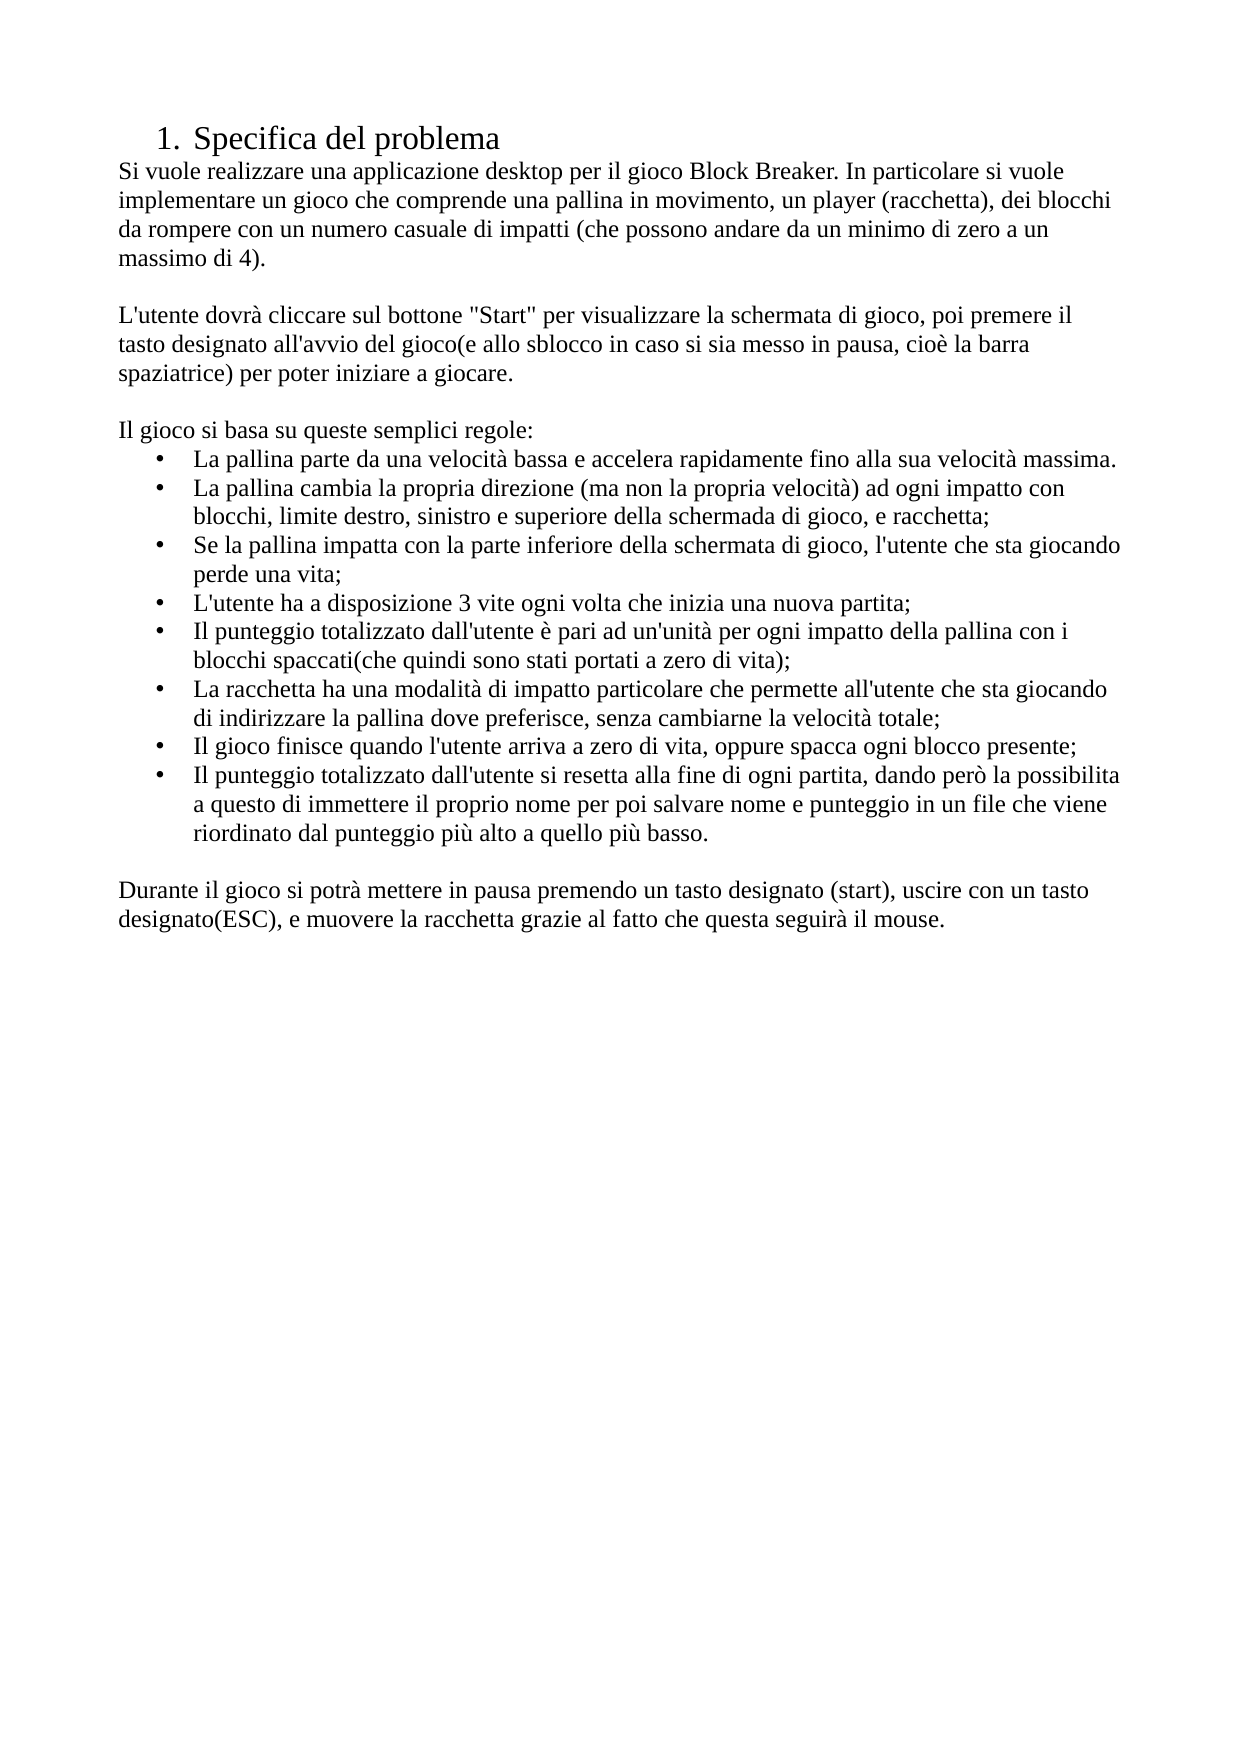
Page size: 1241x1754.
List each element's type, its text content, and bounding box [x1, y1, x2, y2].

list La racchetta ha una modalità di impatto particolare che permette all'utente che sta giocando di indirizzare la pallina dove preferisce, senza cambiarne la velocità totale; [156, 674, 1122, 731]
list Se la pallina impatta con la parte inferiore della schermata di gioco, l'utente che sta giocando perde una vita; [156, 530, 1122, 588]
list Il punteggio totalizzato dall'utente è pari ad un'unità per ogni impatto della pallina con i blocchi spaccati(che quindi sono stati portati a zero di vita); [156, 616, 1122, 674]
text Il gioco si basa su queste semplici regole: [118, 415, 1122, 444]
list L'utente ha a disposizione 3 vite ogni volta che inizia una nuova partita; [156, 588, 1122, 616]
list Specifica del problema [156, 118, 1122, 156]
text Durante il gioco si potrà mettere in pausa premendo un tasto designato (start), uscire con un tasto designato(ESC), e muovere la racchetta grazie al fatto che questa seguirà il mouse. [118, 875, 1122, 933]
list Il gioco finisce quando l'utente arriva a zero di vita, oppure spacca ogni blocco presente; [156, 731, 1122, 760]
list La pallina parte da una velocità bassa e accelera rapidamente fino alla sua velocità massima. [156, 444, 1122, 473]
list La pallina cambia la propria direzione (ma non la propria velocità) ad ogni impatto con blocchi, limite destro, sinistro e superiore della schermada di gioco, e racchetta; [156, 473, 1122, 530]
list Il punteggio totalizzato dall'utente si resetta alla fine di ogni partita, dando però la possibilita a questo di immettere il proprio nome per poi salvare nome e punteggio in un file che viene riordinato dal punteggio più alto a quello più basso. [156, 760, 1122, 846]
text Si vuole realizzare una applicazione desktop per il gioco Block Breaker. In particolare si vuole implementare un gioco che comprende una pallina in movimento, un player (racchetta), dei blocchi da rompere con un numero casuale di impatti (che possono andare da un minimo di zero a un massimo di 4). L'utente dovrà cliccare sul bottone "Start" per visualizzare la schermata di gioco, poi premere il tasto designato all'avvio del gioco(e allo sblocco in caso si sia messo in pausa, cioè la barra spaziatrice) per poter iniziare a giocare. [118, 156, 1122, 386]
